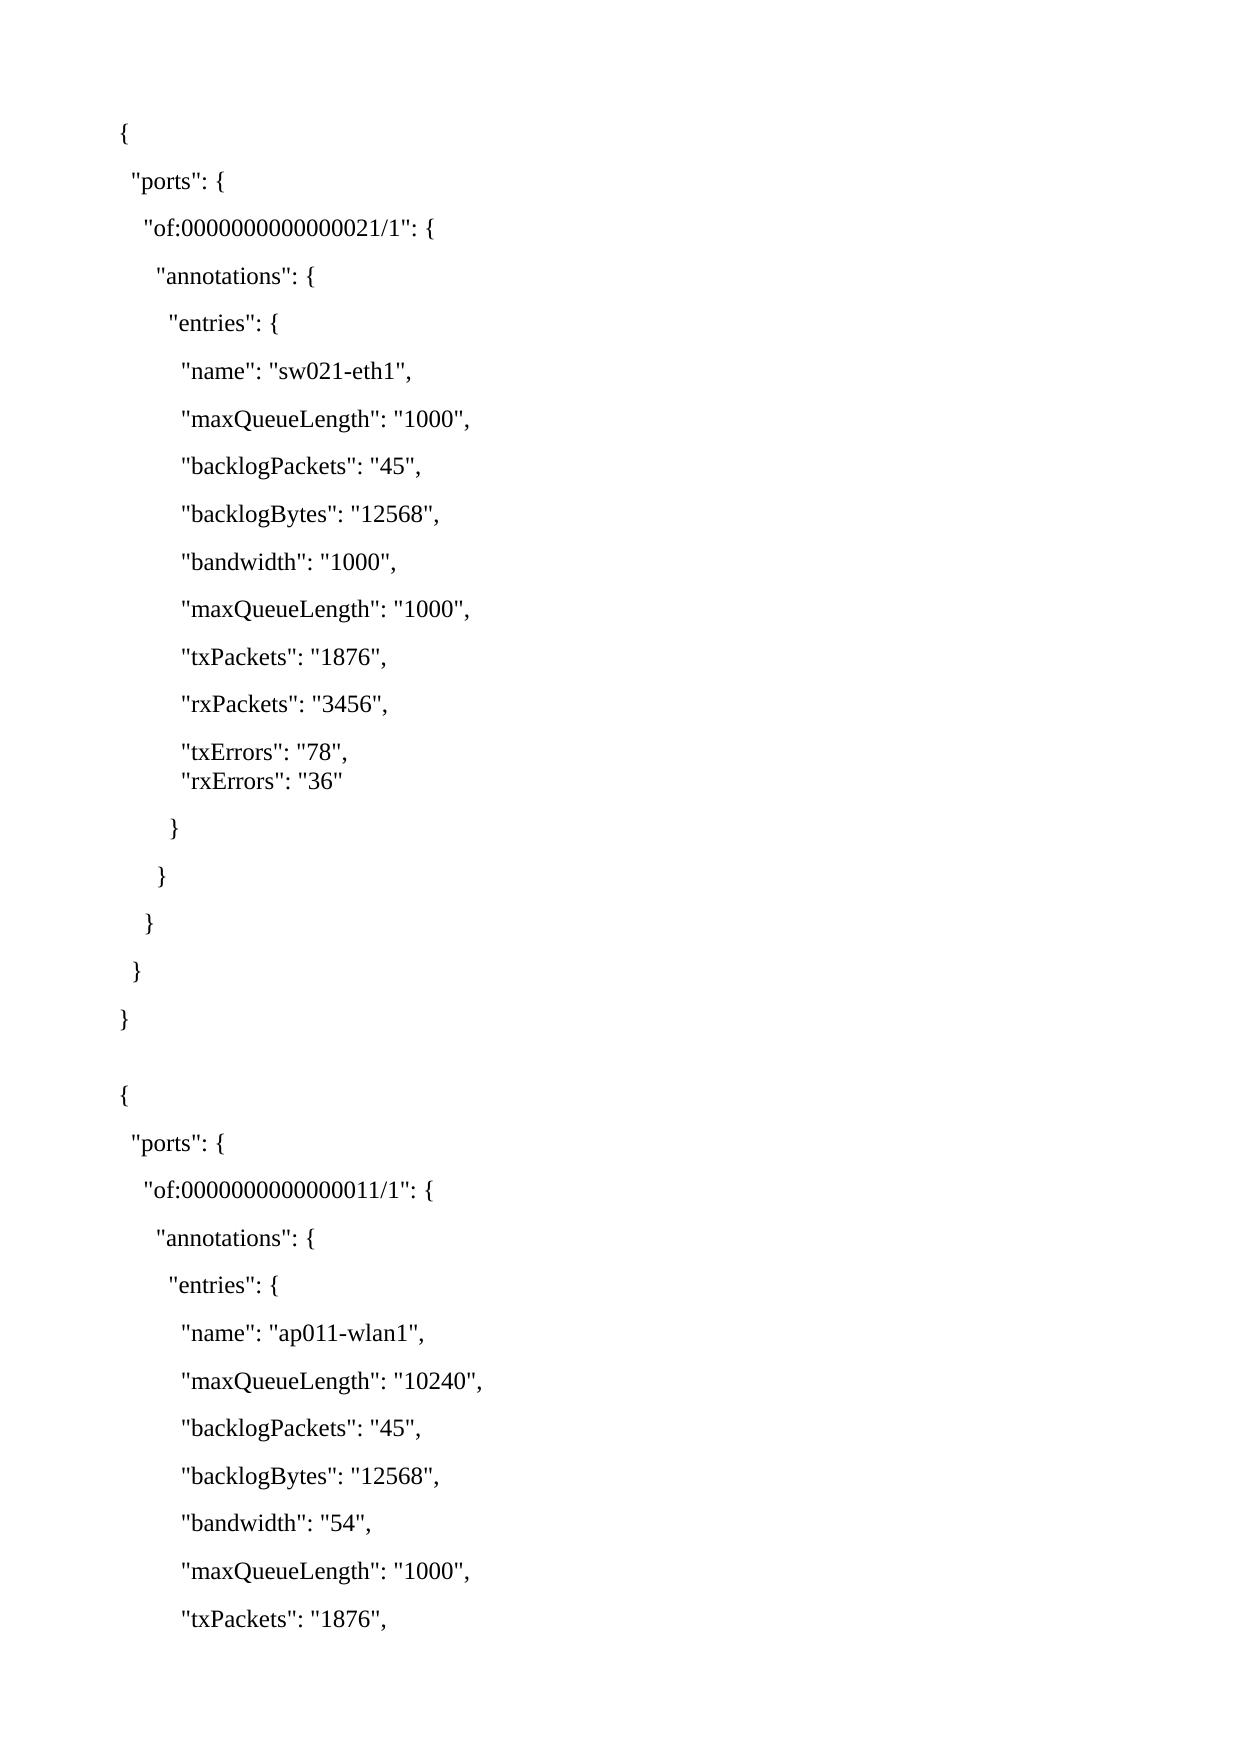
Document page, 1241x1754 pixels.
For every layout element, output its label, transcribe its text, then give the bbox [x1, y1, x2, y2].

text "maxQueueLength": "1000", [118, 404, 1122, 432]
text "backlogPackets": "45", [118, 451, 1122, 480]
text "bandwidth": "54", [118, 1508, 1122, 1537]
text "entries": { [118, 1271, 1122, 1299]
text "rxErrors": "36" [118, 766, 1122, 794]
text "name": "sw021-eth1", [118, 356, 1122, 385]
text "txPackets": "1876", [118, 1604, 1122, 1632]
text } [118, 956, 1122, 985]
text "txPackets": "1876", [118, 642, 1122, 671]
text "ports": { [118, 166, 1122, 194]
text } [118, 861, 1122, 890]
text "ports": { [118, 1128, 1122, 1156]
text "annotations": { [118, 1223, 1122, 1252]
text } [118, 1004, 1122, 1032]
text "of:0000000000000021/1": { [118, 213, 1122, 242]
text "entries": { [118, 308, 1122, 337]
text "rxPackets": "3456", [118, 689, 1122, 718]
text "name": "ap011-wlan1", [118, 1318, 1122, 1347]
text "backlogBytes": "12568", [118, 499, 1122, 528]
text "maxQueueLength": "10240", [118, 1366, 1122, 1394]
text } [118, 813, 1122, 842]
text "txErrors": "78", [118, 737, 1122, 766]
text "backlogBytes": "12568", [118, 1461, 1122, 1490]
text { [118, 118, 1122, 147]
text "maxQueueLength": "1000", [118, 594, 1122, 623]
text "annotations": { [118, 261, 1122, 290]
text "bandwidth": "1000", [118, 547, 1122, 575]
text } [118, 908, 1122, 937]
text "maxQueueLength": "1000", [118, 1556, 1122, 1585]
text "of:0000000000000011/1": { [118, 1175, 1122, 1204]
text { [118, 1080, 1122, 1109]
text "backlogPackets": "45", [118, 1413, 1122, 1442]
